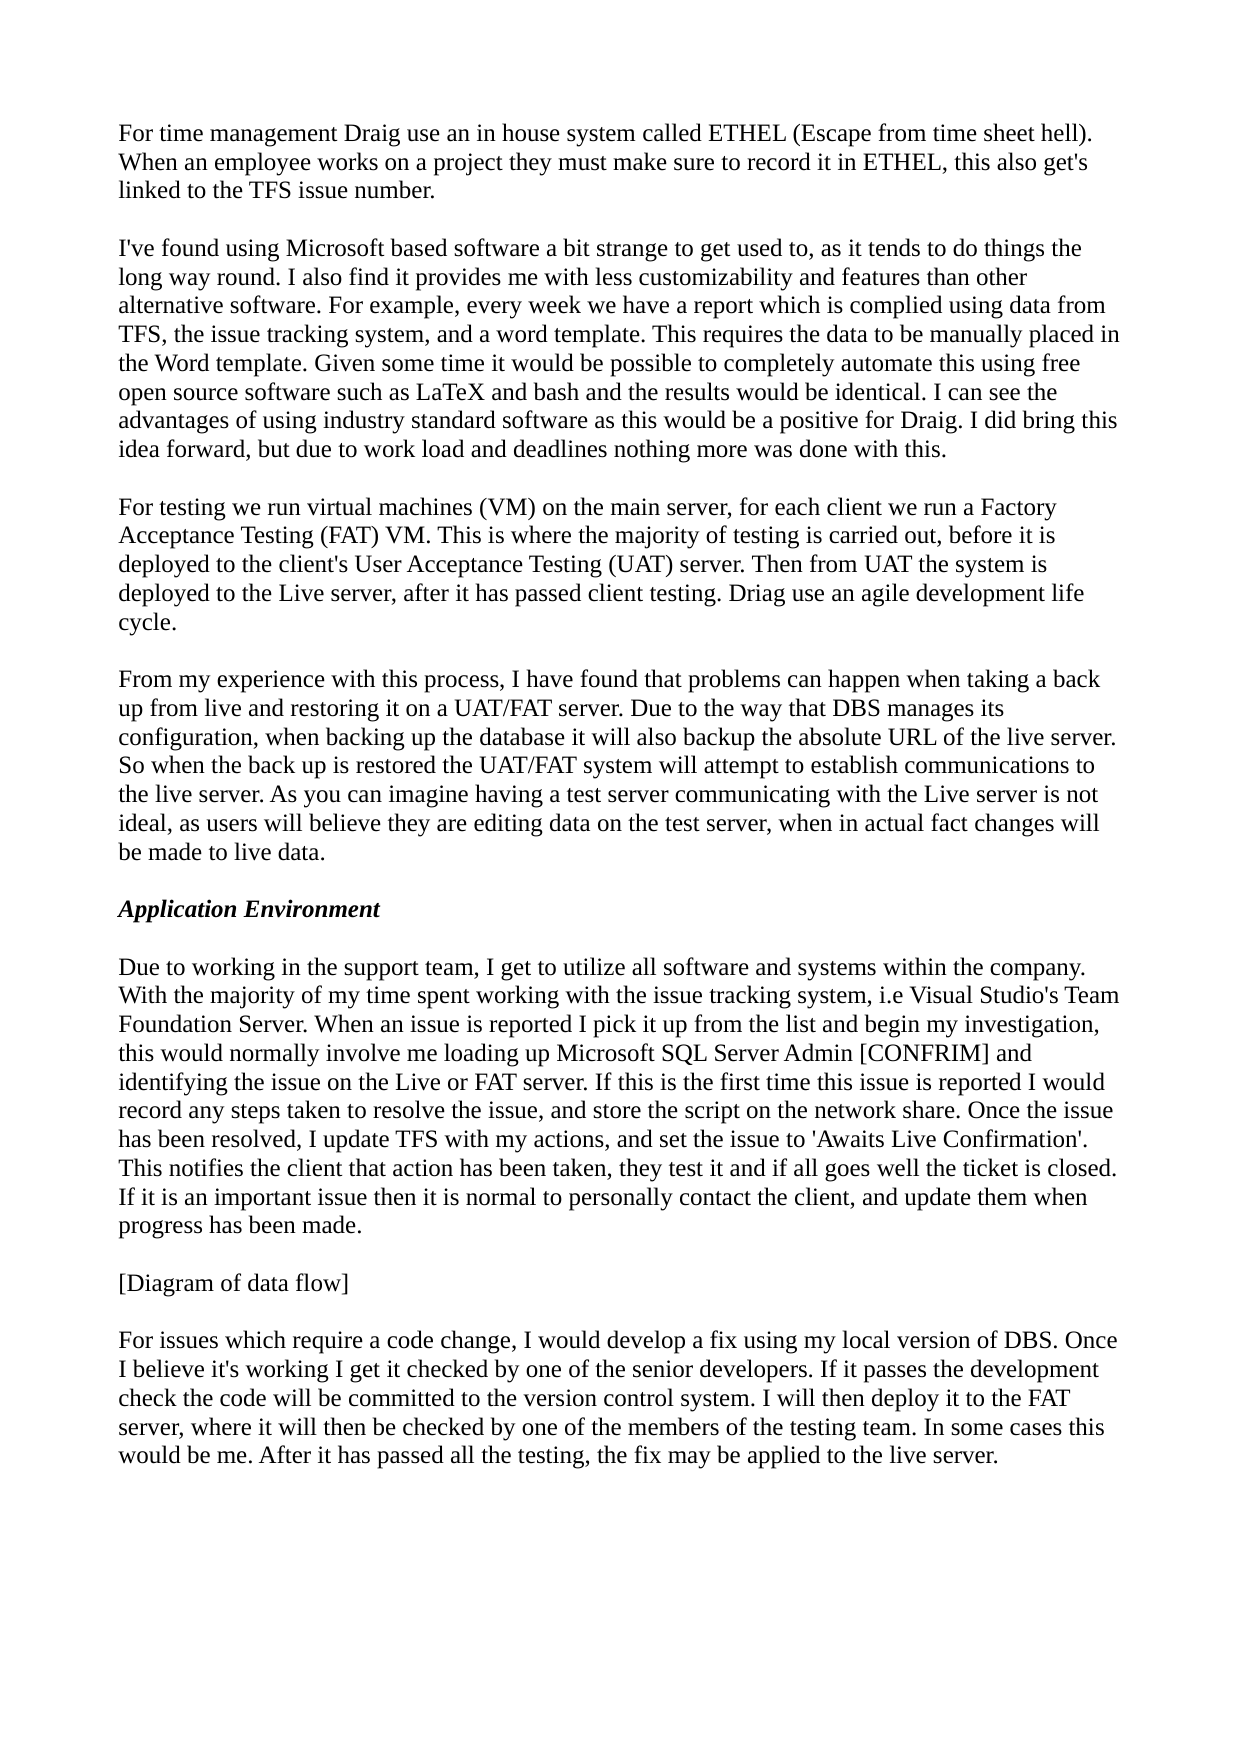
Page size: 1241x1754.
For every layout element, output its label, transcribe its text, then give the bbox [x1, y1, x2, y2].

text If it is an important issue then it is normal to personally contact the client, and update them when progress has been made. [118, 1182, 1122, 1239]
text [Diagram of data flow] [118, 1268, 1122, 1297]
text From my experience with this process, I have found that problems can happen when taking a back up from live and restoring it on a UAT/FAT server. Due to the way that DBS manages its configuration, when backing up the database it will also backup the absolute URL of the live server. So when the back up is restored the UAT/FAT system will attempt to establish communications to the live server. As you can imagine having a test server communicating with the Live server is not ideal, as users will believe they are editing data on the test server, when in actual fact changes will be made to live data. [118, 664, 1122, 866]
text Due to working in the support team, I get to utilize all software and systems within the company. [118, 952, 1122, 981]
text For testing we run virtual machines (VM) on the main server, for each client we run a Factory Acceptance Testing (FAT) VM. This is where the majority of testing is carried out, before it is deployed to the client's User Acceptance Testing (UAT) server. Then from UAT the system is deployed to the Live server, after it has passed client testing. Driag use an agile development life cycle. [118, 492, 1122, 636]
text I've found using Microsoft based software a bit strange to get used to, as it tends to do things the long way round. I also find it provides me with less customizability and features than other alternative software. For example, every week we have a report which is complied using data from TFS, the issue tracking system, and a word template. This requires the data to be manually placed in the Word template. Given some time it would be possible to completely automate this using free open source software such as LaTeX and bash and the results would be identical. I can see the advantages of using industry standard software as this would be a positive for Draig. I did bring this idea forward, but due to work load and deadlines nothing more was done with this. [118, 233, 1122, 463]
text For time management Draig use an in house system called ETHEL (Escape from time sheet hell). When an employee works on a project they must make sure to record it in ETHEL, this also get's linked to the TFS issue number. [118, 118, 1122, 204]
text With the majority of my time spent working with the issue tracking system, i.e Visual Studio's Team Foundation Server. When an issue is reported I pick it up from the list and begin my investigation, this would normally involve me loading up Microsoft SQL Server Admin [CONFRIM] and identifying the issue on the Live or FAT server. If this is the first time this issue is reported I would record any steps taken to resolve the issue, and store the script on the network share. Once the issue has been resolved, I update TFS with my actions, and set the issue to 'Awaits Live Confirmation'. This notifies the client that action has been taken, they test it and if all goes well the ticket is closed. [118, 981, 1122, 1182]
text For issues which require a code change, I would develop a fix using my local version of DBS. Once I believe it's working I get it checked by one of the senior developers. If it passes the development check the code will be committed to the version control system. I will then deploy it to the FAT server, where it will then be checked by one of the members of the testing team. In some cases this would be me. After it has passed all the testing, the fix may be applied to the live server. [118, 1326, 1122, 1469]
text Application Environment [118, 894, 1122, 923]
